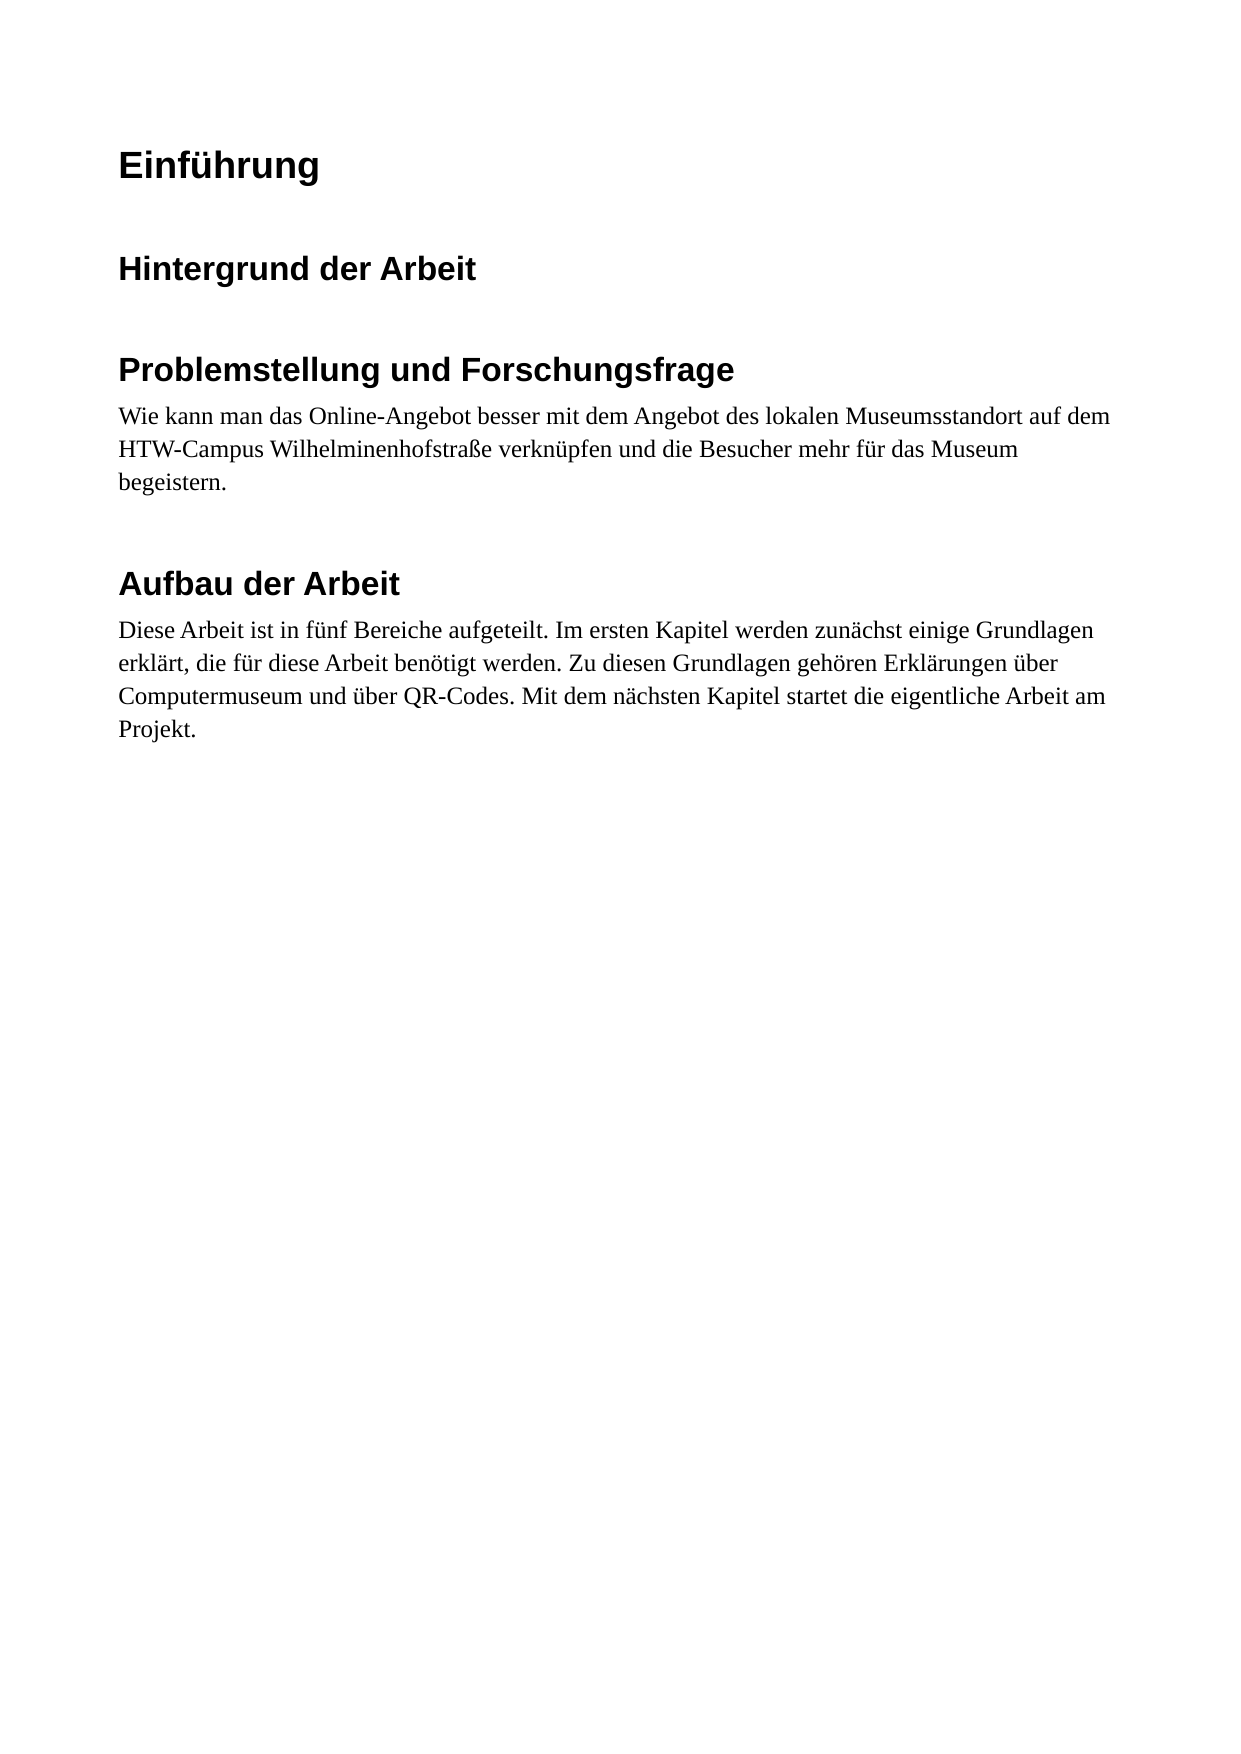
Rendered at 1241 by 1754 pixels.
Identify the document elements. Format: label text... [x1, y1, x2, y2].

subtitle Hintergrund der Arbeit [118, 249, 1122, 287]
subtitle Einführung [118, 143, 1122, 187]
text Diese Arbeit ist in fünf Bereiche aufgeteilt. Im ersten Kapitel werden zunächst einige Grundlagen erklärt, die für diese Arbeit benötigt werden. Zu diesen Grundlagen gehören Erklärungen über Computermuseum und über QR-Codes. Mit dem nächsten Kapitel startet die eigentliche Arbeit am Projekt. [118, 615, 1122, 743]
text Wie kann man das Online-Angebot besser mit dem Angebot des lokalen Museumsstandort auf dem HTW-Campus Wilhelminenhofstraße verknüpfen und die Besucher mehr für das Museum begeistern. [118, 401, 1122, 496]
subtitle Aufbau der Arbeit [118, 564, 1122, 603]
subtitle Problemstellung und Forschungsfrage [118, 349, 1122, 388]
